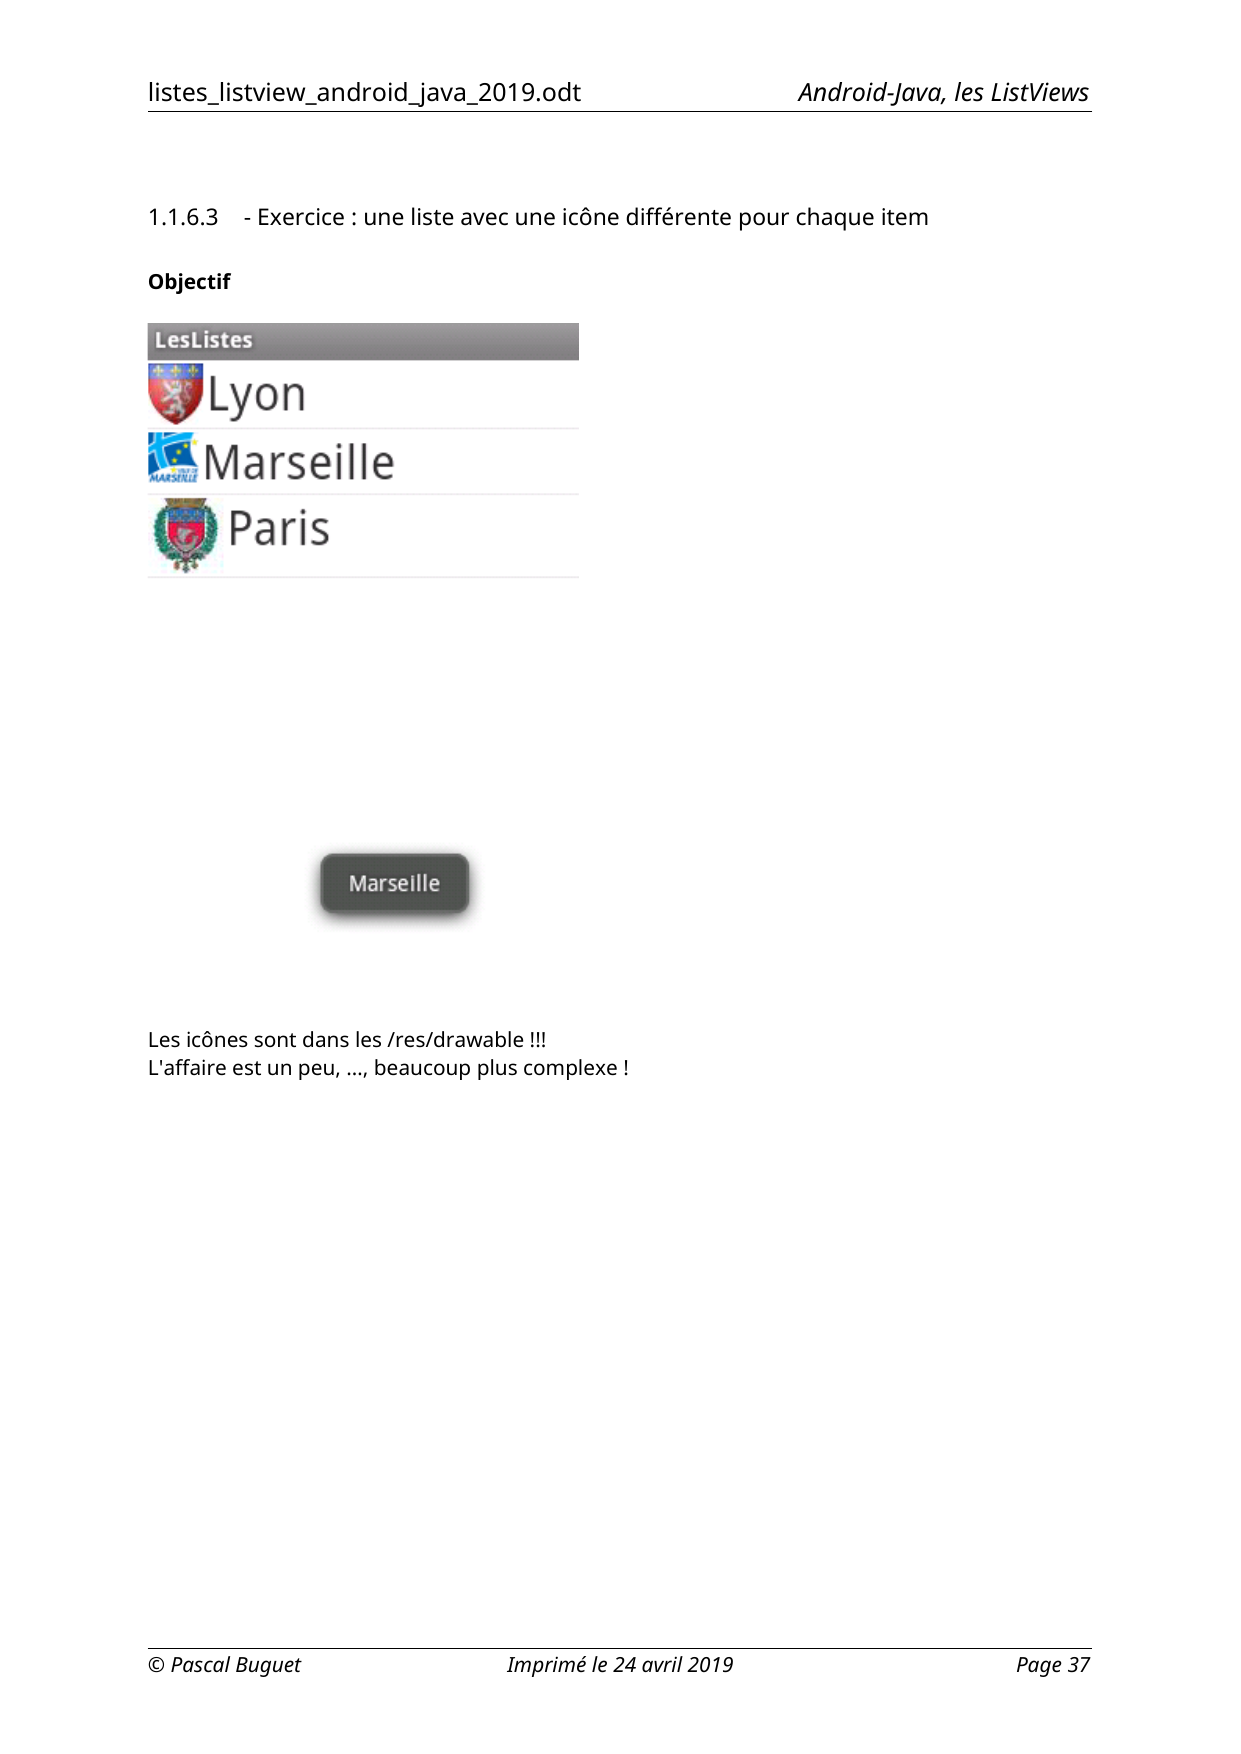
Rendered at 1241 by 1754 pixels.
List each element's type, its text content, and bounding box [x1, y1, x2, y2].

subtitle - Exercice : une liste avec une icône différente pour chaque item [148, 201, 1092, 232]
text Les icônes sont dans les /res/drawable !!! [148, 1025, 1092, 1053]
text Objectif [148, 267, 1092, 296]
picture [147, 323, 579, 940]
text L'affaire est un peu, …, beaucoup plus complexe ! [148, 1053, 1092, 1082]
